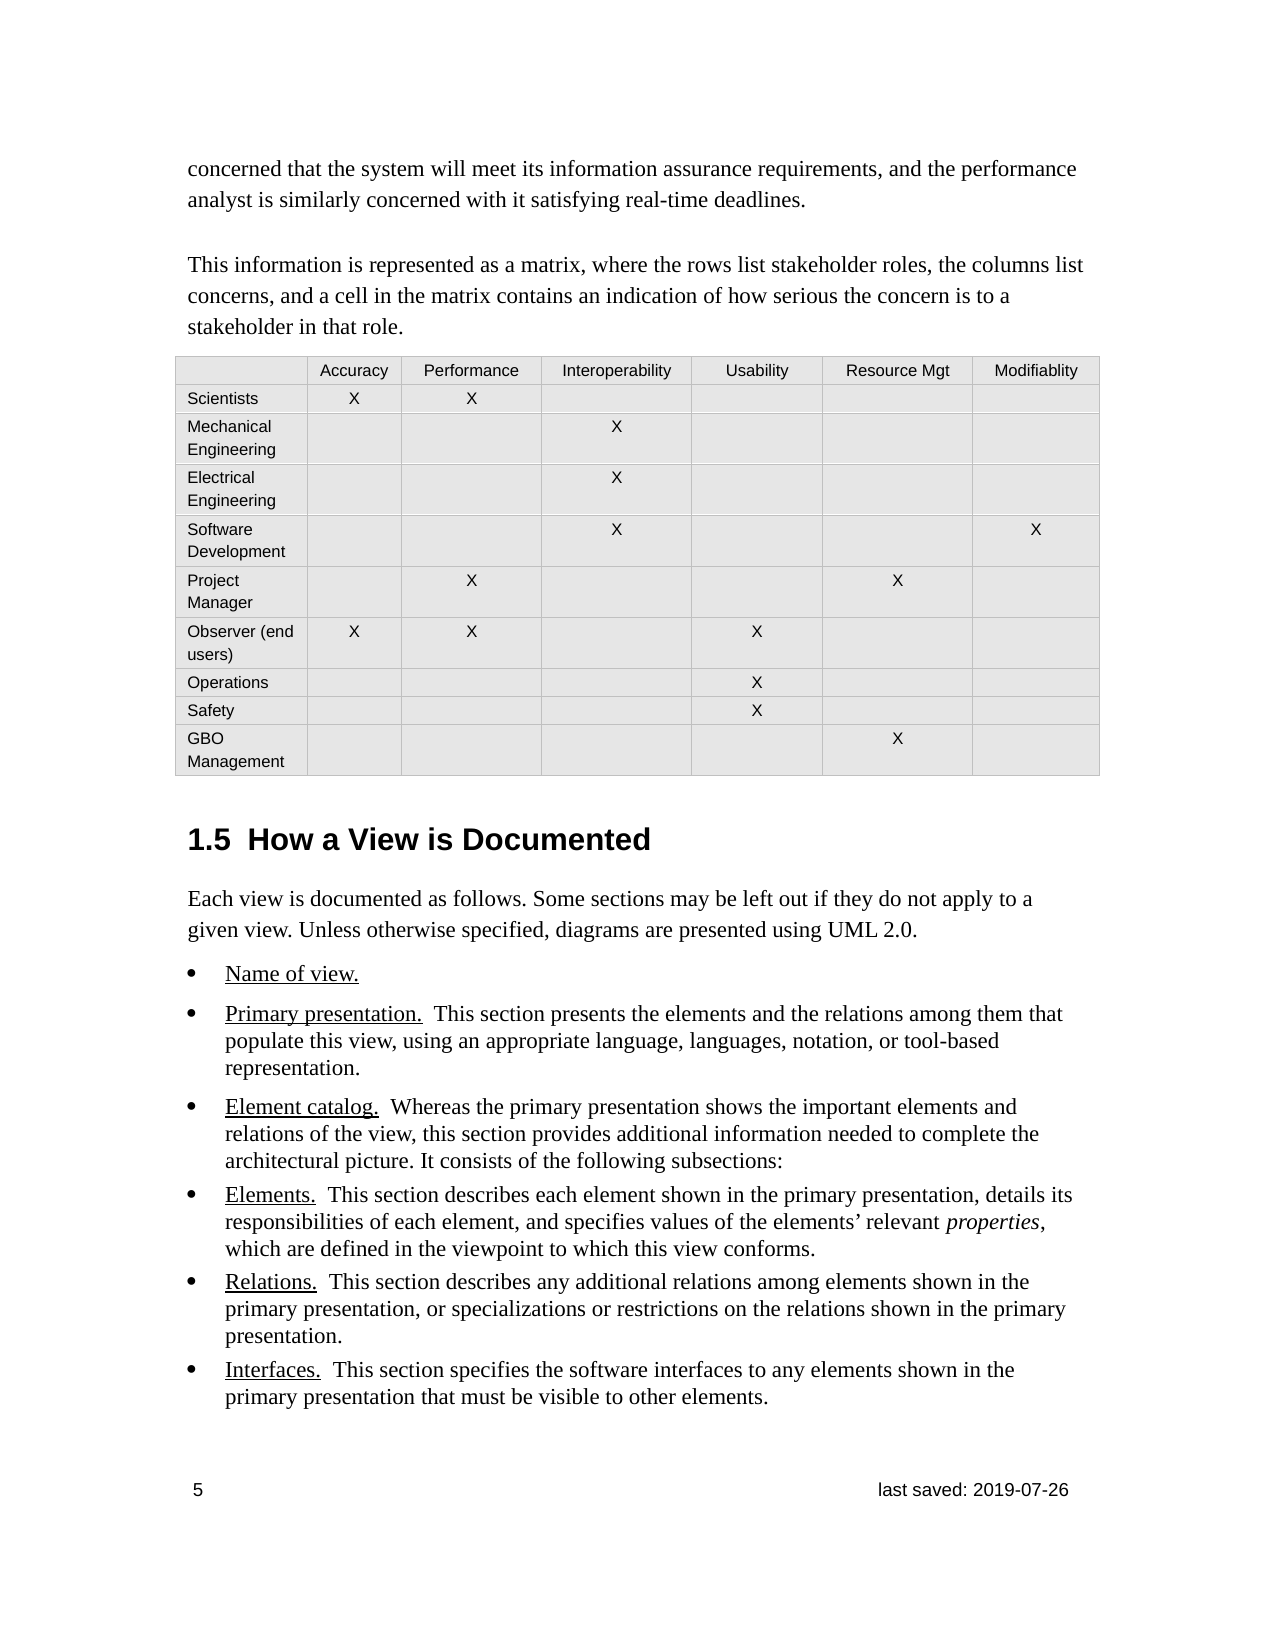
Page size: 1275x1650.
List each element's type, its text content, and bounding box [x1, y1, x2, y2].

table_cell X [308, 385, 401, 412]
table_cell Software Development [176, 516, 307, 566]
table_cell Observer (end users) [176, 618, 307, 668]
table_cell [542, 385, 691, 412]
table_cell X [542, 516, 691, 566]
table_cell [973, 567, 1099, 617]
table_cell [402, 697, 541, 724]
table_cell [823, 414, 972, 463]
list Name of view. [187, 959, 1087, 986]
table_cell Operations [176, 669, 307, 696]
list Element catalog. Whereas the primary presentation shows the important elements and relations of the view, this section provides additional information needed to complete the architectural picture. It consists of the following subsections: [187, 1093, 1087, 1174]
table_cell X [692, 669, 822, 696]
table_cell [308, 725, 401, 775]
list Interfaces. This section specifies the software interfaces to any elements shown in the primary presentation that must be visible to other elements. [187, 1355, 1087, 1409]
list Primary presentation. This section presents the elements and the relations among them that populate this view, using an appropriate language, languages, notation, or tool-based representation. [187, 999, 1087, 1080]
table_cell [542, 567, 691, 617]
table_cell Project Manager [176, 567, 307, 617]
table_cell [402, 465, 541, 514]
table_cell [823, 385, 972, 412]
table_cell [402, 414, 541, 463]
table_cell Mechanical Engineering [176, 414, 307, 463]
subtitle How a View is Documented [187, 818, 1087, 857]
table_cell [308, 697, 401, 724]
table_cell GBO Management [176, 725, 307, 775]
table_cell Scientists [176, 385, 307, 412]
table_cell X [402, 618, 541, 668]
table_cell Safety [176, 697, 307, 724]
table_header [176, 357, 307, 384]
table_cell Electrical Engineering [176, 465, 307, 514]
table_cell [973, 465, 1099, 514]
table_cell [973, 725, 1099, 775]
table_cell X [542, 414, 691, 463]
table_cell [542, 725, 691, 775]
table_cell X [823, 725, 972, 775]
list Elements. This section describes each element shown in the primary presentation, details its responsibilities of each element, and specifies values of the elements’ relevant properties, which are defined in the viewpoint to which this view conforms. [187, 1180, 1087, 1261]
table_cell X [542, 465, 691, 514]
table_cell [973, 697, 1099, 724]
table_cell [823, 516, 972, 566]
table_cell X [308, 618, 401, 668]
text Each view is documented as follows. Some sections may be left out if they do not apply to a given view. Unless otherwise specified, diagrams are presented using UML 2.0. [187, 880, 1087, 943]
table_cell [402, 725, 541, 775]
table_cell [692, 414, 822, 463]
list Relations. This section describes any additional relations among elements shown in the primary presentation, or specializations or restrictions on the relations shown in the primary presentation. [187, 1268, 1087, 1349]
table_cell [692, 567, 822, 617]
table_cell [308, 669, 401, 696]
table_cell X [402, 567, 541, 617]
table_cell [973, 618, 1099, 668]
table_cell X [692, 697, 822, 724]
table_cell [973, 669, 1099, 696]
table_header Modifiablity [973, 357, 1099, 384]
table_header Performance [402, 357, 541, 384]
table_cell [402, 516, 541, 566]
table_cell [308, 567, 401, 617]
table_cell X [973, 516, 1099, 566]
table_cell [823, 669, 972, 696]
text concerned that the system will meet its information assurance requirements, and the performance analyst is similarly concerned with it satisfying real-time deadlines. [187, 150, 1087, 212]
table_cell [823, 697, 972, 724]
table_cell [692, 516, 822, 566]
table_cell [542, 669, 691, 696]
table_cell X [402, 385, 541, 412]
table_cell [402, 669, 541, 696]
table_cell [823, 618, 972, 668]
table_cell [823, 465, 972, 514]
table_cell [542, 618, 691, 668]
table_cell [692, 465, 822, 514]
table_cell [308, 465, 401, 514]
text This information is represented as a matrix, where the rows list stakeholder roles, the columns list concerns, and a cell in the matrix contains an indication of how serious the concern is to a stakeholder in that role. [187, 246, 1087, 339]
table_cell X [823, 567, 972, 617]
table_header Interoperability [542, 357, 691, 384]
table_cell X [692, 618, 822, 668]
table_cell [692, 385, 822, 412]
table_header Usability [692, 357, 822, 384]
table_cell [308, 414, 401, 463]
table_cell [973, 414, 1099, 463]
table_header Accuracy [308, 357, 401, 384]
table_header Resource Mgt [823, 357, 972, 384]
table_cell [692, 725, 822, 775]
table_cell [973, 385, 1099, 412]
table_cell [542, 697, 691, 724]
table_cell [308, 516, 401, 566]
